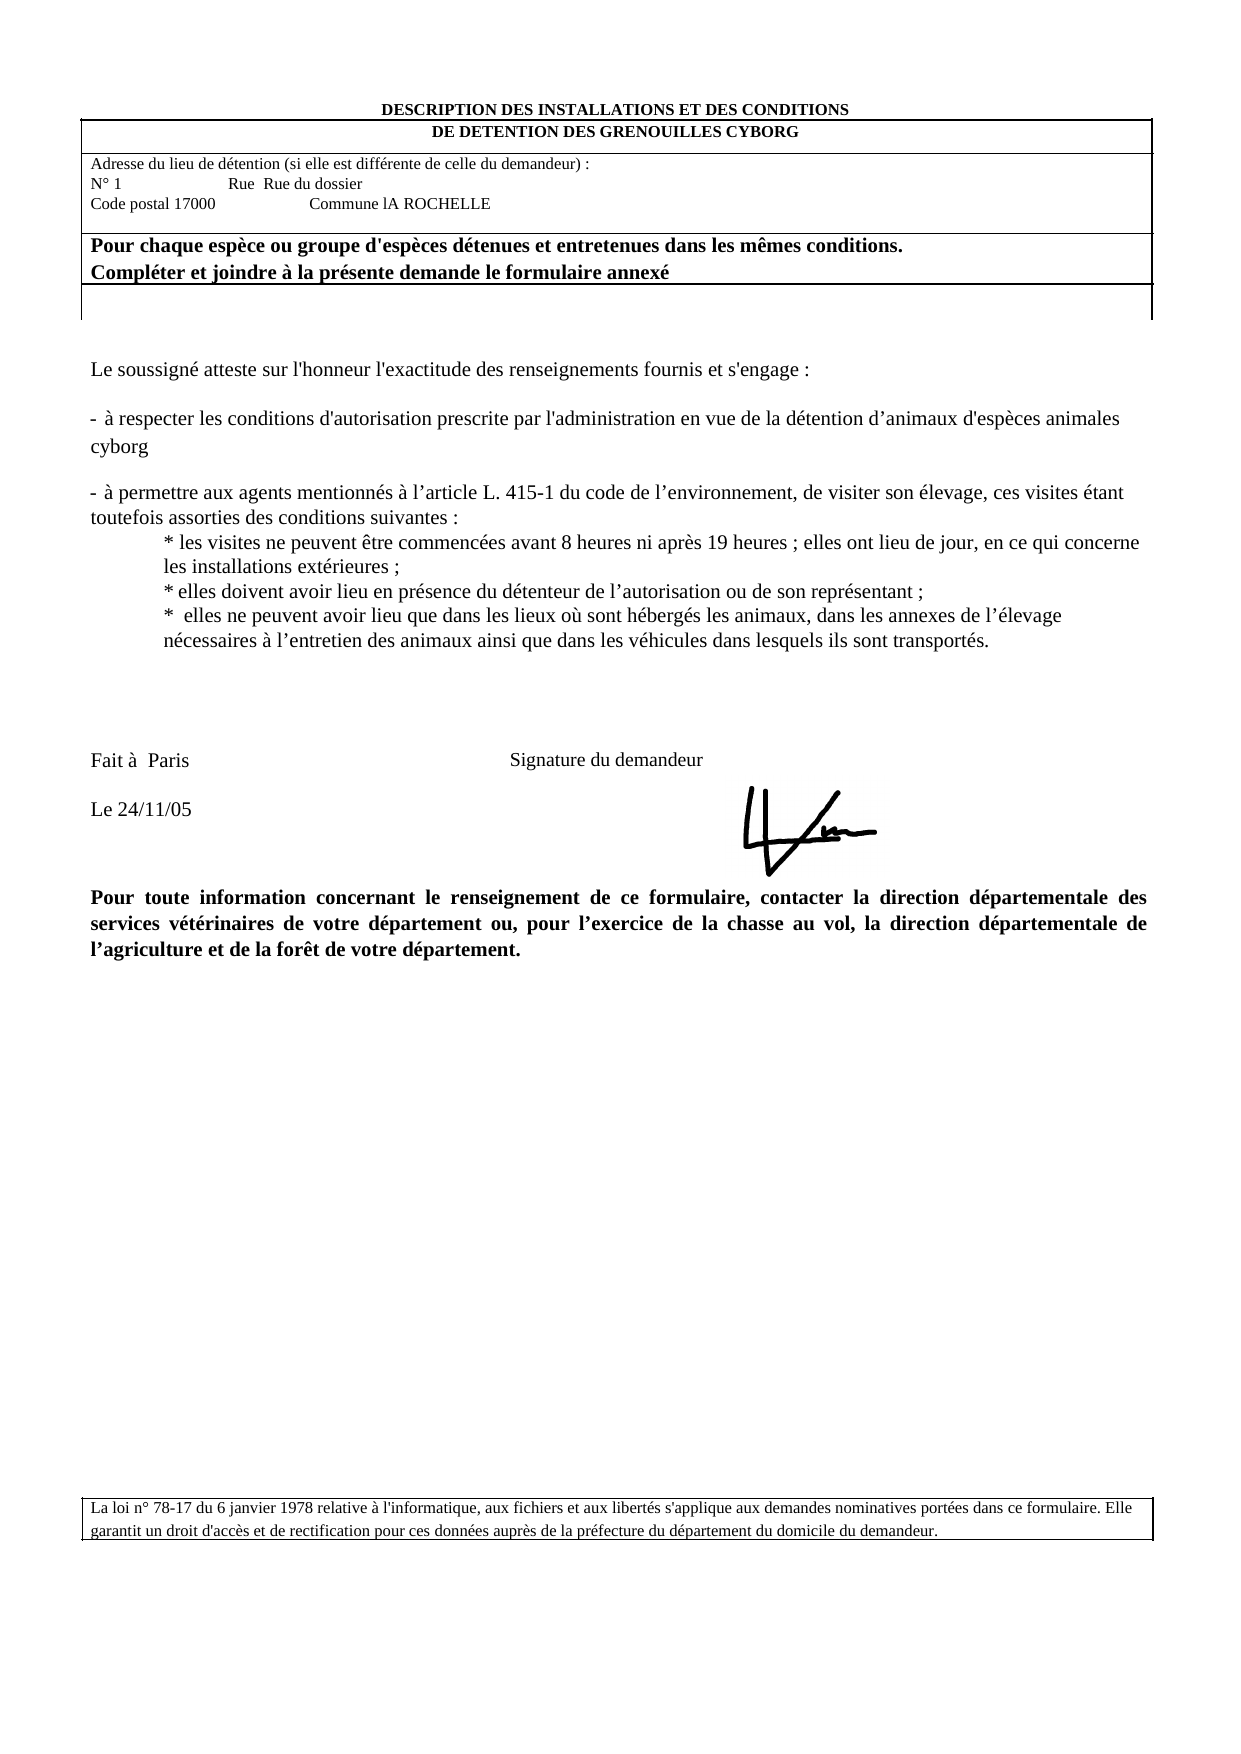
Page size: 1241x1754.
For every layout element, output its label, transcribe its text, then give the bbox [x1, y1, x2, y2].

text Code postal 17000 Commune lA ROCHELLE [90, 193, 1148, 213]
picture [725, 775, 890, 878]
text N° 1 Rue Rue du dossier [90, 174, 1148, 193]
list elles doivent avoir lieu en présence du détenteur de l’autorisation ou de son représentant ; [163, 579, 1148, 603]
text Le soussigné atteste sur l'honneur l'exactitude des renseignements fournis et s'engage : [90, 357, 1148, 381]
text Le 24/11/05 [90, 797, 725, 821]
text DESCRIPTION DES INSTALLATIONS ET DES CONDITIONS [89, 100, 1141, 119]
text Compléter et joindre à la présente demande le formulaire annexé [90, 260, 1148, 283]
list elles ne peuvent avoir lieu que dans les lieux où sont hébergés les animaux, dans les annexes de l’élevage nécessaires à l’entretien des animaux ainsi que dans les véhicules dans lesquels ils sont transportés. [163, 603, 1140, 652]
list à respecter les conditions d'autorisation prescrite par l'administration en vue de la détention d’animaux d'espèces animales cyborg [89, 406, 1140, 458]
text Pour toute information concernant le renseignement de ce formulaire, contacter la direction départementale des services vétérinaires de votre département ou, pour l’exercice de la chasse au vol, la direction départementale de l’agriculture et de la forêt de votre département. [90, 885, 1148, 961]
list à permettre aux agents mentionnés à l’article L. 415-1 du code de l’environnement, de visiter son élevage, ces visites étant toutefois assorties des conditions suivantes : [89, 479, 1140, 529]
text [890, 797, 1148, 821]
list les visites ne peuvent être commencées avant 8 heures ni après 19 heures ; elles ont lieu de jour, en ce qui concerne les installations extérieures ; [163, 530, 1140, 578]
text Pour chaque espèce ou groupe d'espèces détenues et entretenues dans les mêmes conditions. [90, 234, 1148, 257]
text Fait à Paris [90, 748, 466, 772]
text Adresse du lieu de détention (si elle est différente de celle du demandeur) : [90, 154, 1148, 173]
text Signature du demandeur [509, 748, 1148, 771]
text La loi n° 78-17 du 6 janvier 1978 relative à l'informatique, aux fichiers et aux libertés s'applique aux demandes nominatives portées dans ce formulaire. Elle garantit un droit d'accès et de rectification pour ces données auprès de la préfecture du département du domicile du demandeur. [90, 1499, 1140, 1539]
text DE DETENTION DES GRENOUILLES CYBORG [89, 122, 1141, 141]
